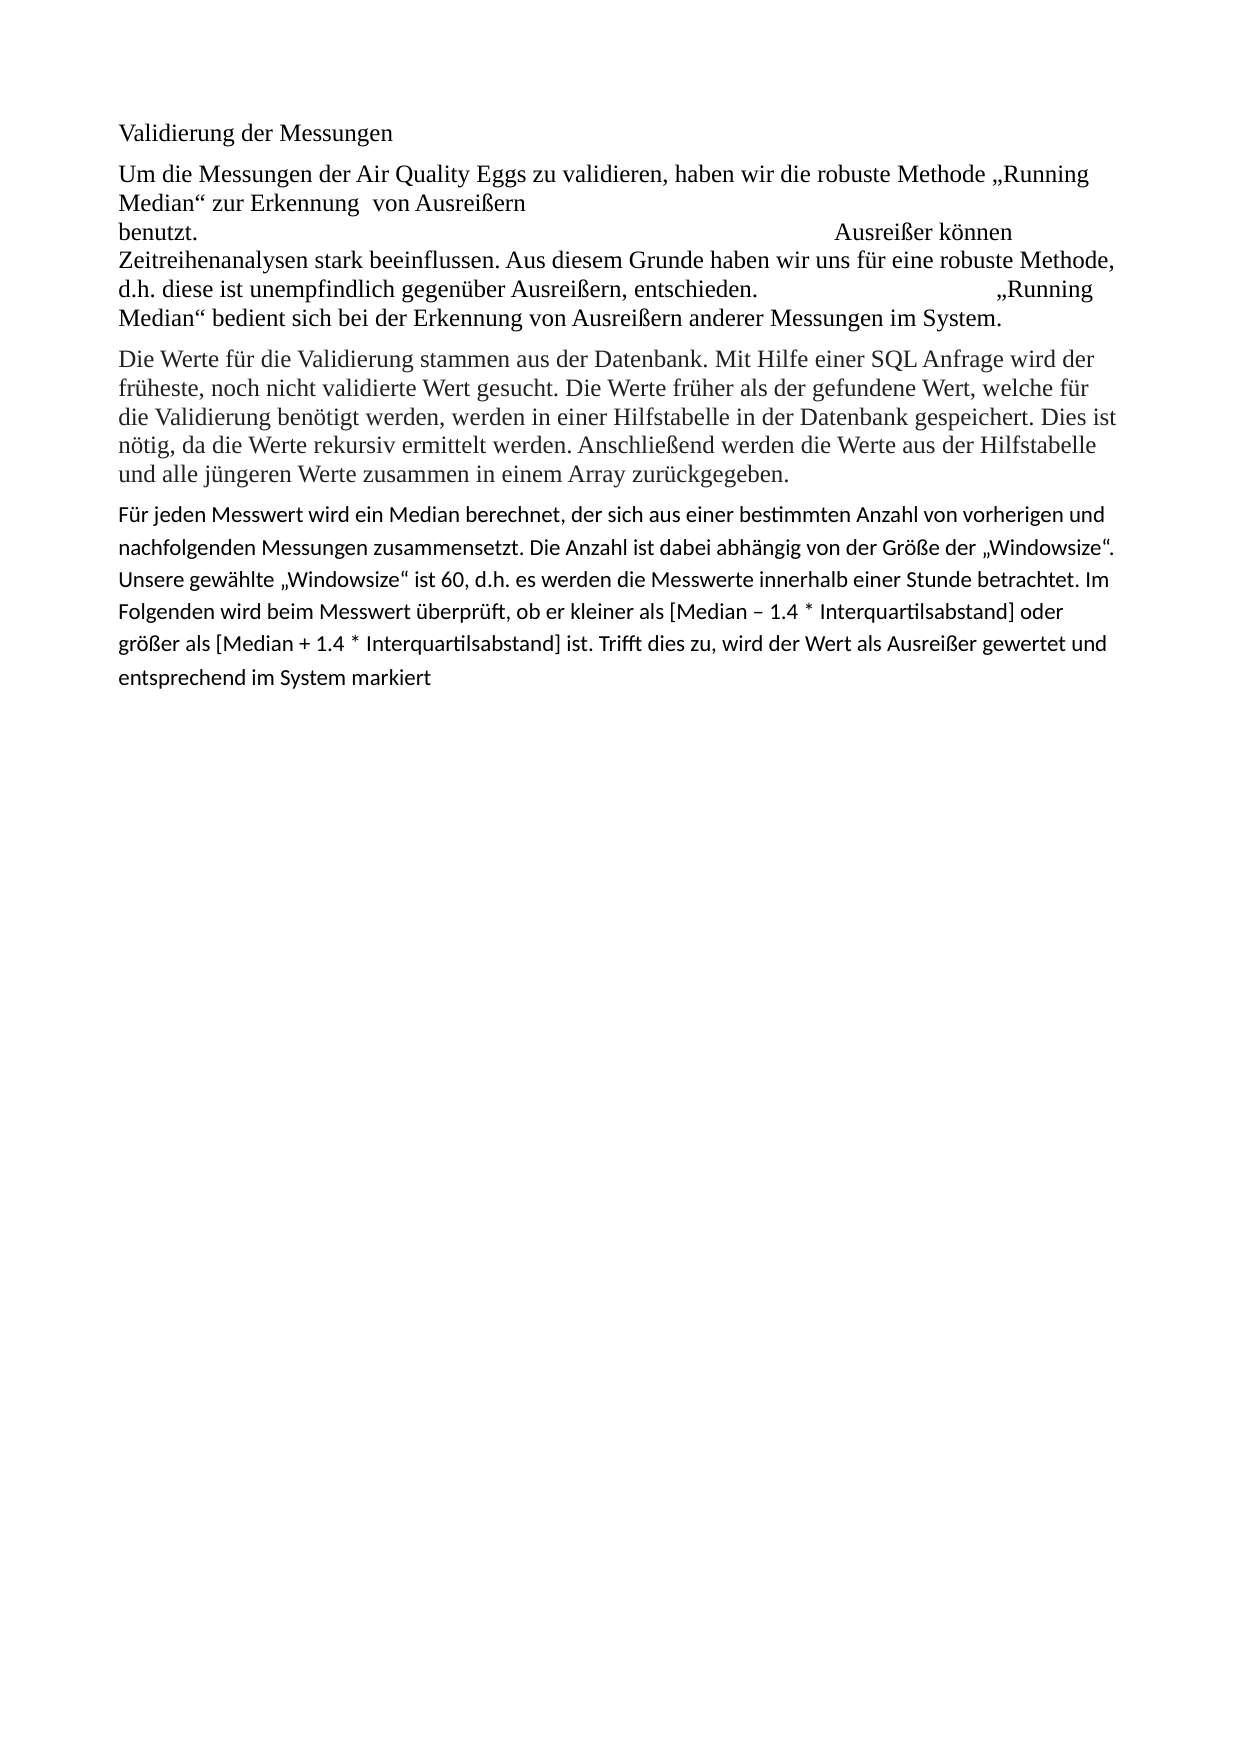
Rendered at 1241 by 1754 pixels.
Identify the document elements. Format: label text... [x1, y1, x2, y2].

text Validierung der Messungen [118, 118, 1122, 147]
text Um die Messungen der Air Quality Eggs zu validieren, haben wir die robuste Methode „Running Median“ zur Erkennung von Ausreißern benutzt. Ausreißer können Zeitreihenanalysen stark beeinflussen. Aus diesem Grunde haben wir uns für eine robuste Methode, d.h. diese ist unempfindlich gegenüber Ausreißern, entschieden. „Running Median“ bedient sich bei der Erkennung von Ausreißern anderer Messungen im System. [118, 159, 1122, 332]
text Die Werte für die Validierung stammen aus der Datenbank. Mit Hilfe einer SQL Anfrage wird der früheste, noch nicht validierte Wert gesucht. Die Werte früher als der gefundene Wert, welche für die Validierung benötigt werden, werden in einer Hilfstabelle in der Datenbank gespeichert. Dies ist nötig, da die Werte rekursiv ermittelt werden. Anschließend werden die Werte aus der Hilfstabelle und alle jüngeren Werte zusammen in einem Array zurückgegeben. [118, 344, 1122, 488]
text Für jeden Messwert wird ein Median berechnet, der sich aus einer bestimmten Anzahl von vorherigen und nachfolgenden Messungen zusammensetzt. Die Anzahl ist dabei abhängig von der Größe der „Windowsize“. Unsere gewählte „Windowsize“ ist 60, d.h. es werden die Messwerte innerhalb einer Stunde betrachtet. Im Folgenden wird beim Messwert überprüft, ob er kleiner als [Median – 1.4 * Interquartilsabstand] oder größer als [Median + 1.4 * Interquartilsabstand] ist. Trifft dies zu, wird der Wert als Ausreißer gewertet und entsprechend im System markiert [118, 501, 1122, 691]
